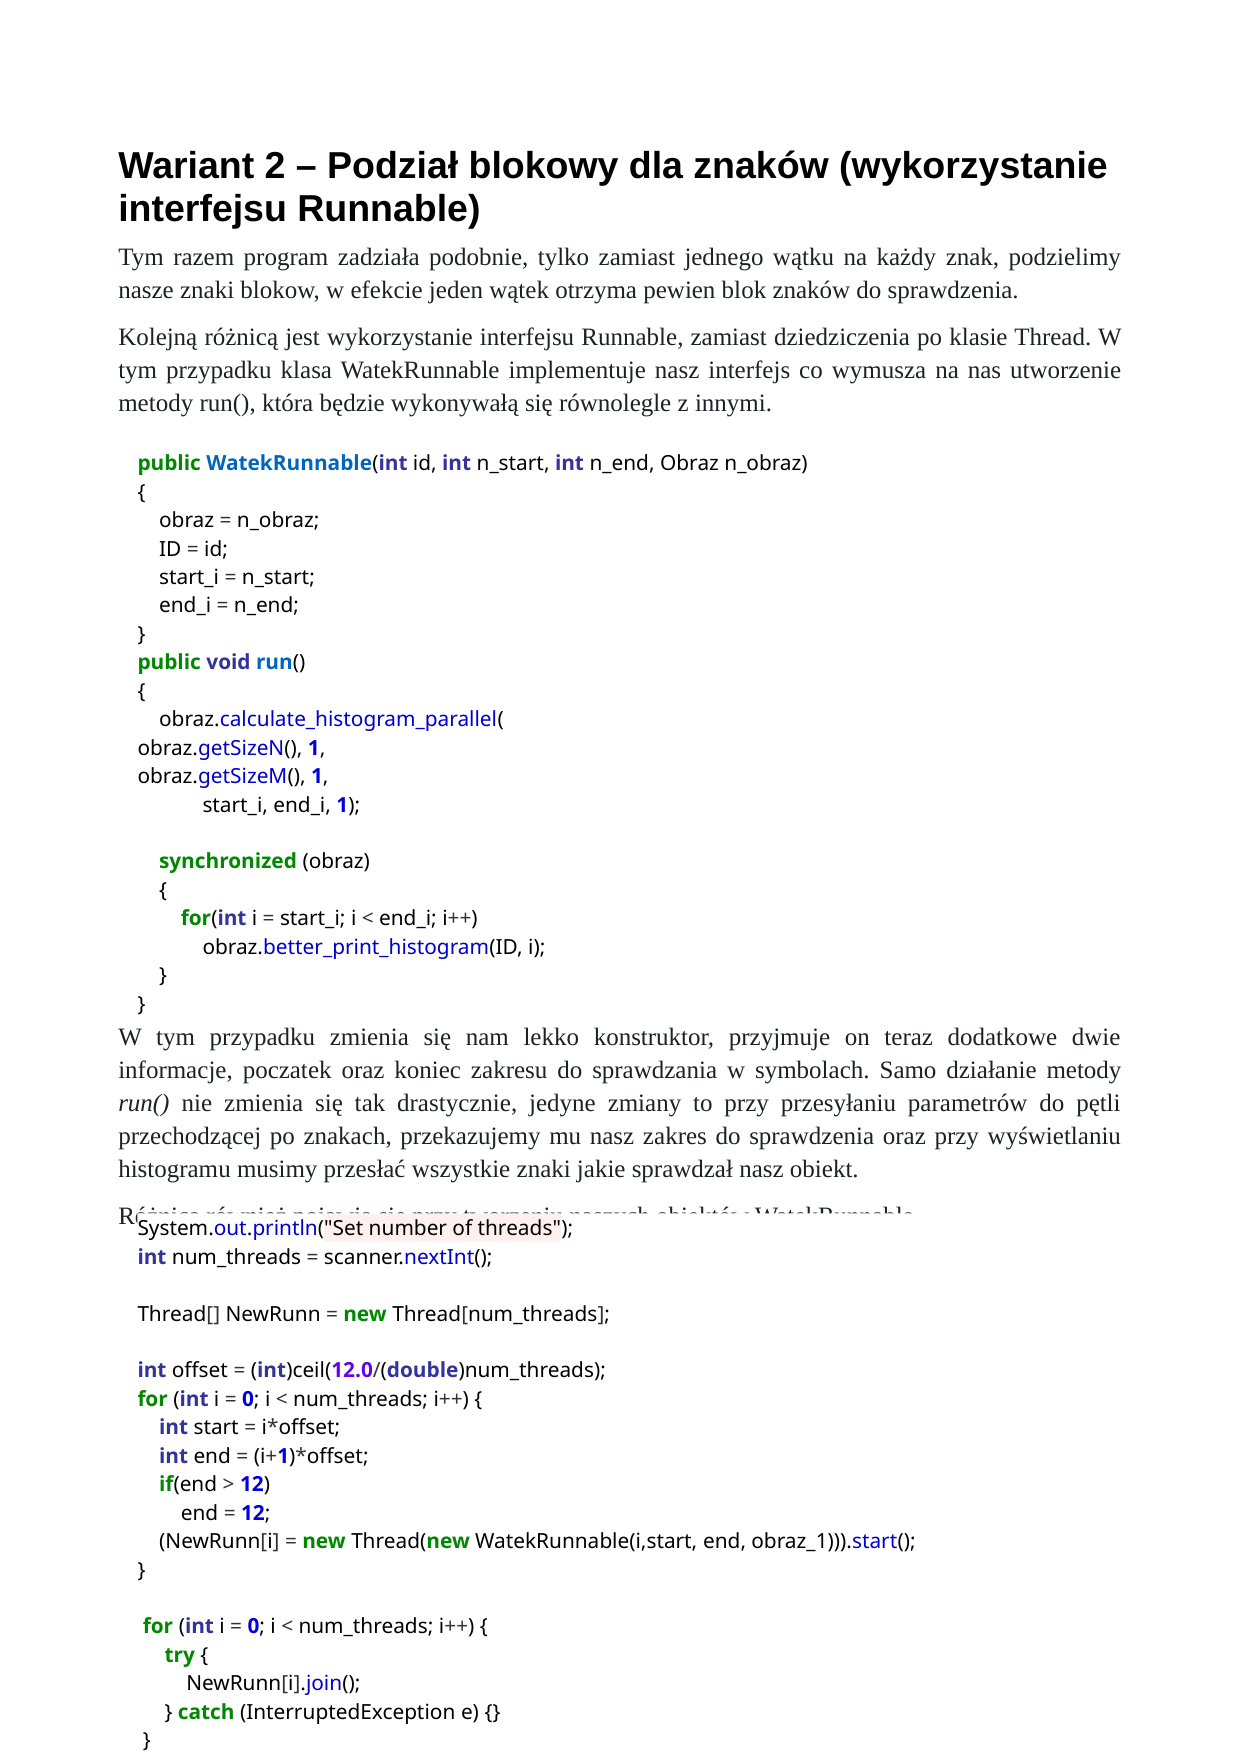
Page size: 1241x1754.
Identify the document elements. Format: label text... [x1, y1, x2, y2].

text Tym razem program zadziała podobnie, tylko zamiast jednego wątku na każdy znak, podzielimy nasze znaki blokow, w efekcie jeden wątek otrzyma pewien blok znaków do sprawdzenia. [118, 242, 1122, 304]
subtitle Wariant 2 – Podział blokowy dla znaków (wykorzystanie interfejsu Runnable) [118, 143, 1122, 229]
text Różnica również pojawia się przy tworzeniu naszych obiektów WatekRunnable [118, 1201, 1122, 1230]
text Kolejną różnicą jest wykorzystanie interfejsu Runnable, zamiast dziedziczenia po klasie Thread. W tym przypadku klasa WatekRunnable implementuje nasz interfejs co wymusza na nas utworzenie metody run(), która będzie wykonywałą się równolegle z innymi. [118, 322, 1122, 417]
text W tym przypadku zmienia się nam lekko konstruktor, przyjmuje on teraz dodatkowe dwie informacje, poczatek oraz koniec zakresu do sprawdzania w symbolach. Samo działanie metody run() nie zmienia się tak drastycznie, jedyne zmiany to przy przesyłaniu parametrów do pętli przechodzącej po znakach, przekazujemy mu nasz zakres do sprawdzenia oraz przy wyświetlaniu histogramu musimy przesłać wszystkie znaki jakie sprawdzał nasz obiekt. [118, 436, 1122, 1182]
